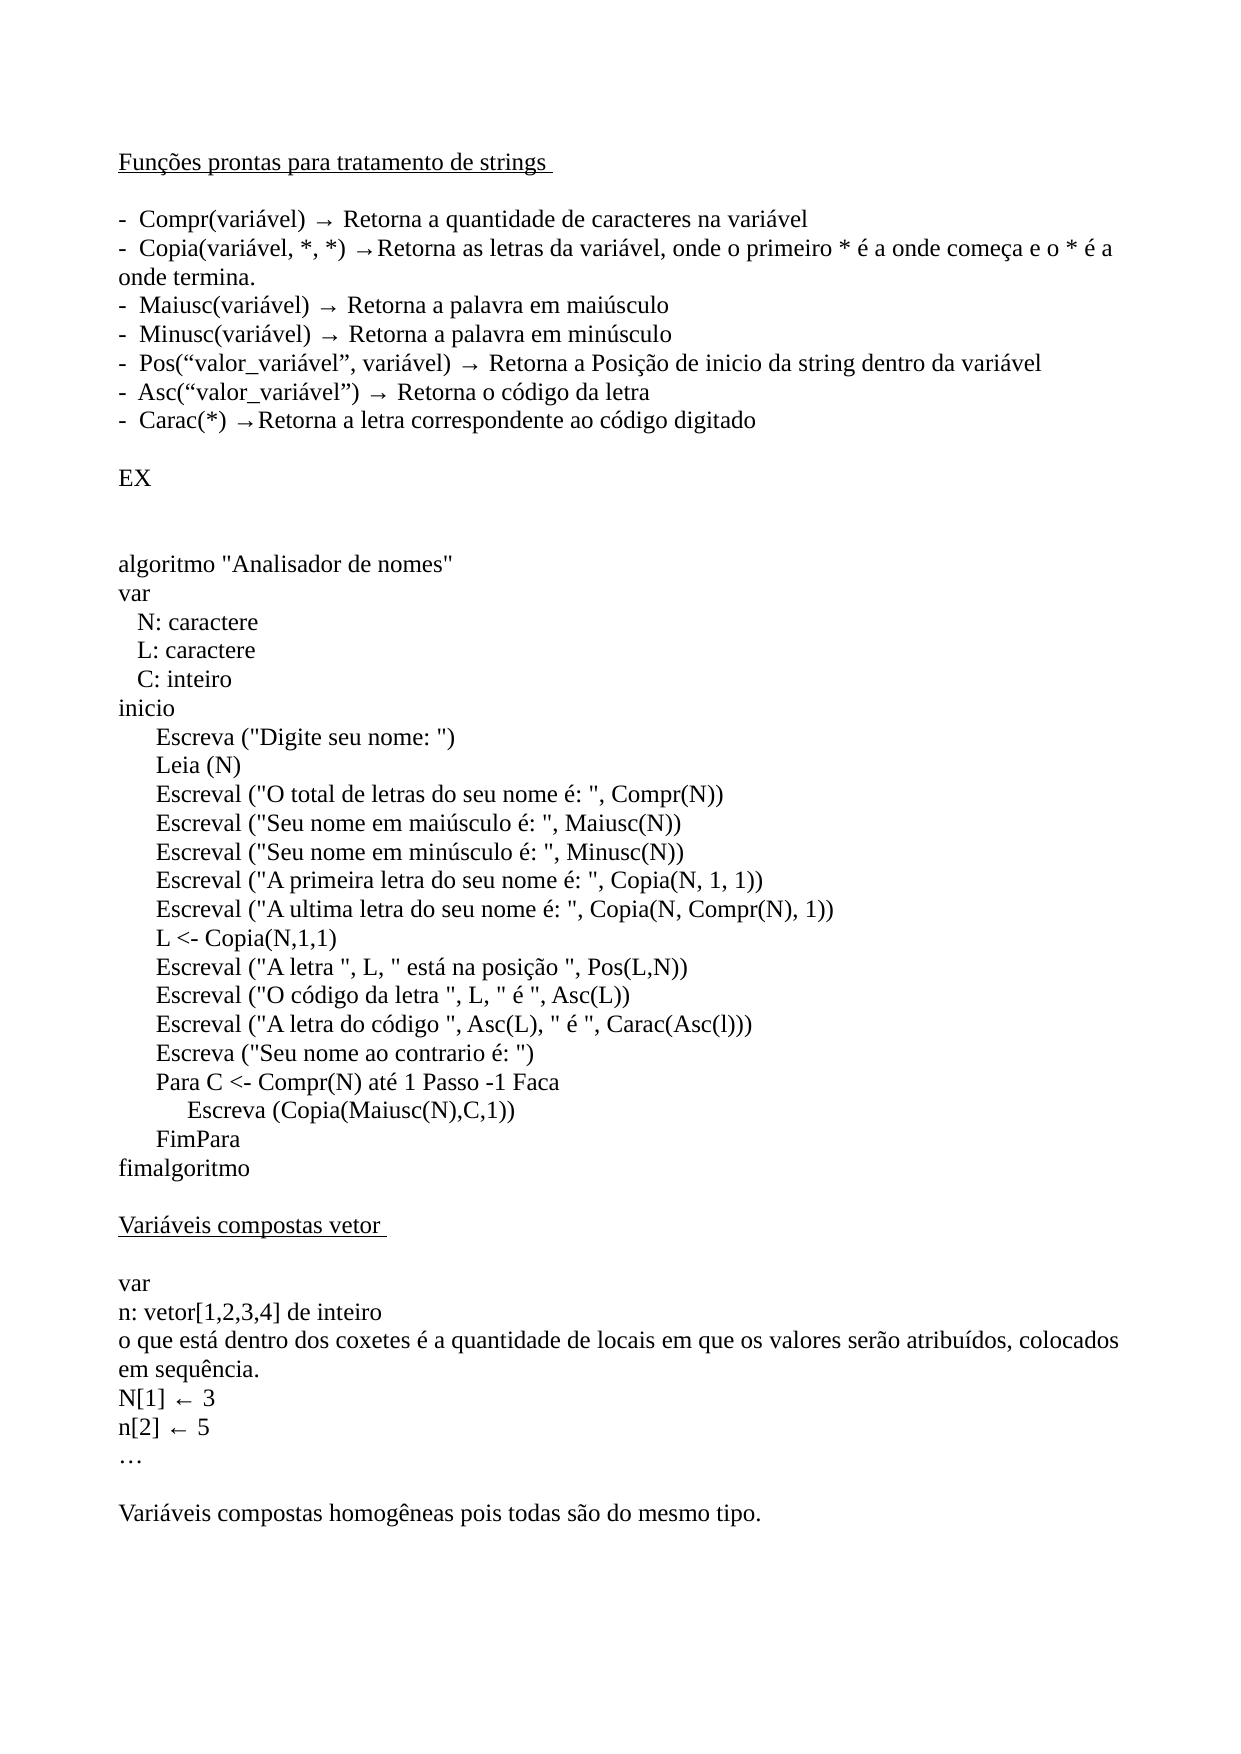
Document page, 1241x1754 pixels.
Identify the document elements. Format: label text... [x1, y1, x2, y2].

text o que está dentro dos coxetes é a quantidade de locais em que os valores serão atribuídos, colocados em sequência. [118, 1326, 1122, 1383]
text n: vetor[1,2,3,4] de inteiro [118, 1297, 1122, 1326]
text Funções prontas para tratamento de strings [118, 147, 1122, 176]
text Escreval ("A ultima letra do seu nome é: ", Copia(N, Compr(N), 1)) [118, 894, 1122, 923]
text C: inteiro [118, 664, 1122, 693]
text Leia (N) [118, 751, 1122, 779]
text - Carac(*) →Retorna a letra correspondente ao código digitado [118, 406, 1122, 434]
text - Maiusc(variável) → Retorna a palavra em maiúsculo [118, 291, 1122, 319]
text … [118, 1441, 1122, 1469]
text - Asc(“valor_variável”) → Retorna o código da letra [118, 377, 1122, 406]
text Escreval ("O total de letras do seu nome é: ", Compr(N)) [118, 779, 1122, 808]
text - Pos(“valor_variável”, variável) → Retorna a Posição de inicio da string dentro da variável [118, 348, 1122, 377]
text - Minusc(variável) → Retorna a palavra em minúsculo [118, 319, 1122, 348]
text Escreval ("A letra do código ", Asc(L), " é ", Carac(Asc(l))) [118, 1009, 1122, 1038]
text Para C <- Compr(N) até 1 Passo -1 Faca [118, 1067, 1122, 1096]
text var [118, 1268, 1122, 1297]
text algoritmo "Analisador de nomes" [118, 549, 1122, 578]
text Escreval ("Seu nome em minúsculo é: ", Minusc(N)) [118, 837, 1122, 866]
text N: caractere [118, 607, 1122, 636]
text inicio [118, 693, 1122, 722]
text Escreva ("Seu nome ao contrario é: ") [118, 1038, 1122, 1067]
text Escreva ("Digite seu nome: ") [118, 722, 1122, 751]
text fimalgoritmo [118, 1153, 1122, 1182]
text N[1] ← 3 [118, 1383, 1122, 1412]
text L <- Copia(N,1,1) [118, 923, 1122, 952]
text - Compr(variável) → Retorna a quantidade de caracteres na variável [118, 204, 1122, 233]
text Escreval ("A primeira letra do seu nome é: ", Copia(N, 1, 1)) [118, 866, 1122, 894]
text EX [118, 463, 1122, 492]
text Escreva (Copia(Maiusc(N),C,1)) [118, 1096, 1122, 1124]
text - Copia(variável, *, *) →Retorna as letras da variável, onde o primeiro * é a onde começa e o * é a onde termina. [118, 233, 1122, 291]
text Variáveis compostas vetor [118, 1211, 1122, 1239]
text Escreval ("O código da letra ", L, " é ", Asc(L)) [118, 981, 1122, 1009]
text var [118, 578, 1122, 607]
text Variáveis compostas homogêneas pois todas são do mesmo tipo. [118, 1498, 1122, 1527]
text L: caractere [118, 636, 1122, 664]
text Escreval ("A letra ", L, " está na posição ", Pos(L,N)) [118, 952, 1122, 981]
text n[2] ← 5 [118, 1412, 1122, 1441]
text FimPara [118, 1124, 1122, 1153]
text Escreval ("Seu nome em maiúsculo é: ", Maiusc(N)) [118, 808, 1122, 837]
